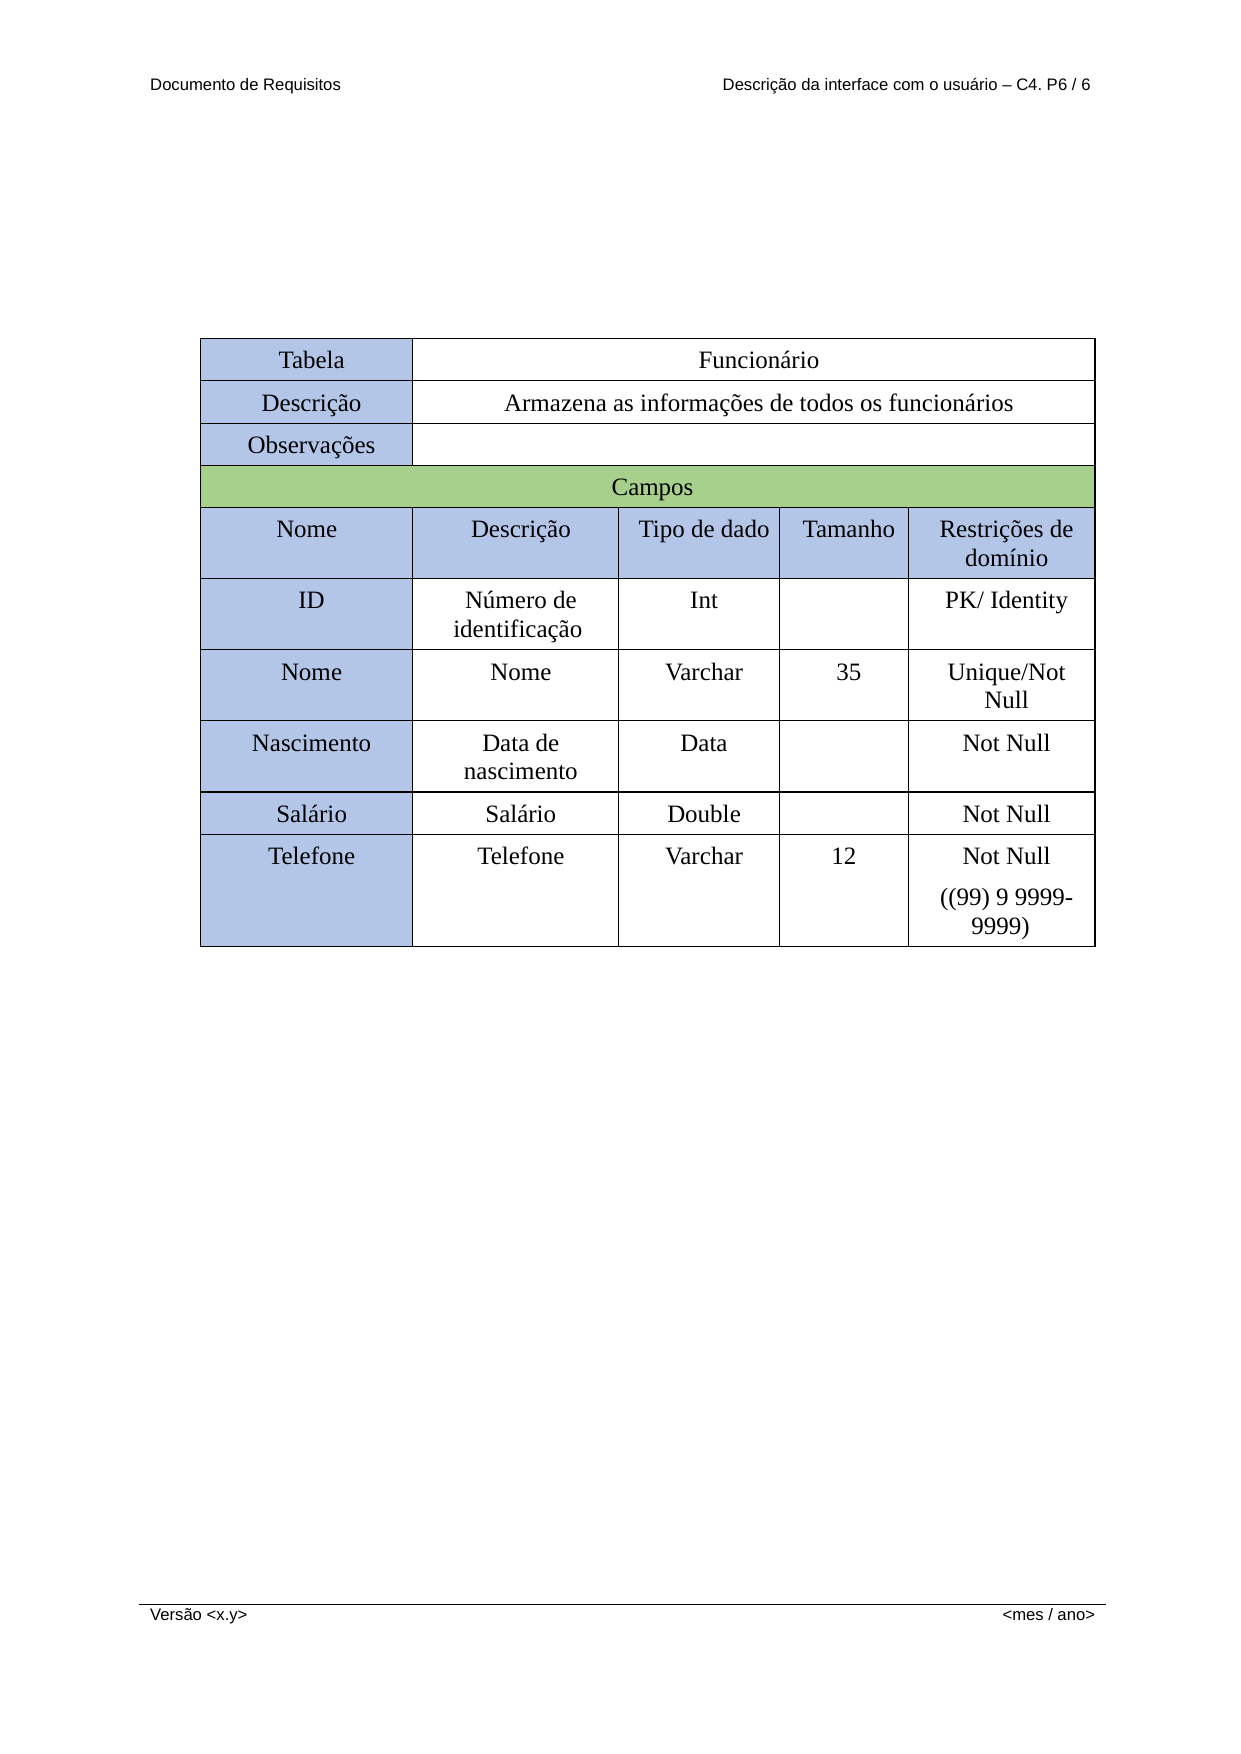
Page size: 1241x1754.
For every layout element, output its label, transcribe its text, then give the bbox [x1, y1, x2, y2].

table_cell Varchar [619, 650, 779, 720]
table_cell [780, 579, 908, 649]
table_cell Salário [413, 793, 618, 834]
table_cell Nome [201, 508, 412, 578]
table_cell Telefone [413, 835, 618, 946]
table_cell Nascimento [201, 721, 412, 791]
table_cell [413, 424, 1094, 465]
table_cell Armazena as informações de todos os funcionários [413, 381, 1094, 423]
table_cell Descrição [201, 381, 412, 423]
table_cell Unique/Not Null [909, 650, 1094, 720]
table_cell 35 [780, 650, 908, 720]
table_cell Varchar [619, 835, 779, 946]
table_cell Data de nascimento [413, 721, 618, 791]
table_cell [780, 793, 908, 834]
table_cell Double [619, 793, 779, 834]
table_cell Restrições de domínio [909, 508, 1094, 578]
table_cell Telefone [201, 835, 412, 946]
table_cell 12 [780, 835, 908, 946]
table_cell Data [619, 721, 779, 791]
table_cell Not Null ((99) 9 9999-9999) [909, 835, 1094, 946]
table_cell Not Null [909, 721, 1094, 791]
table_cell Nome [201, 650, 412, 720]
table_cell Int [619, 579, 779, 649]
table_cell Tipo de dado [619, 508, 779, 578]
table_cell Número de identificação [413, 579, 618, 649]
table_cell PK/ Identity [909, 579, 1094, 649]
table_cell ID [201, 579, 412, 649]
table_cell Descrição [413, 508, 618, 578]
table_cell Not Null [909, 793, 1094, 834]
table_header Funcionário [413, 339, 1094, 380]
table_cell Observações [201, 424, 412, 465]
table_cell Salário [201, 793, 412, 834]
table_header Tabela [201, 339, 412, 380]
table_cell Campos [201, 466, 1094, 507]
table_cell Tamanho [780, 508, 908, 578]
table_cell [780, 721, 908, 791]
table_cell Nome [413, 650, 618, 720]
